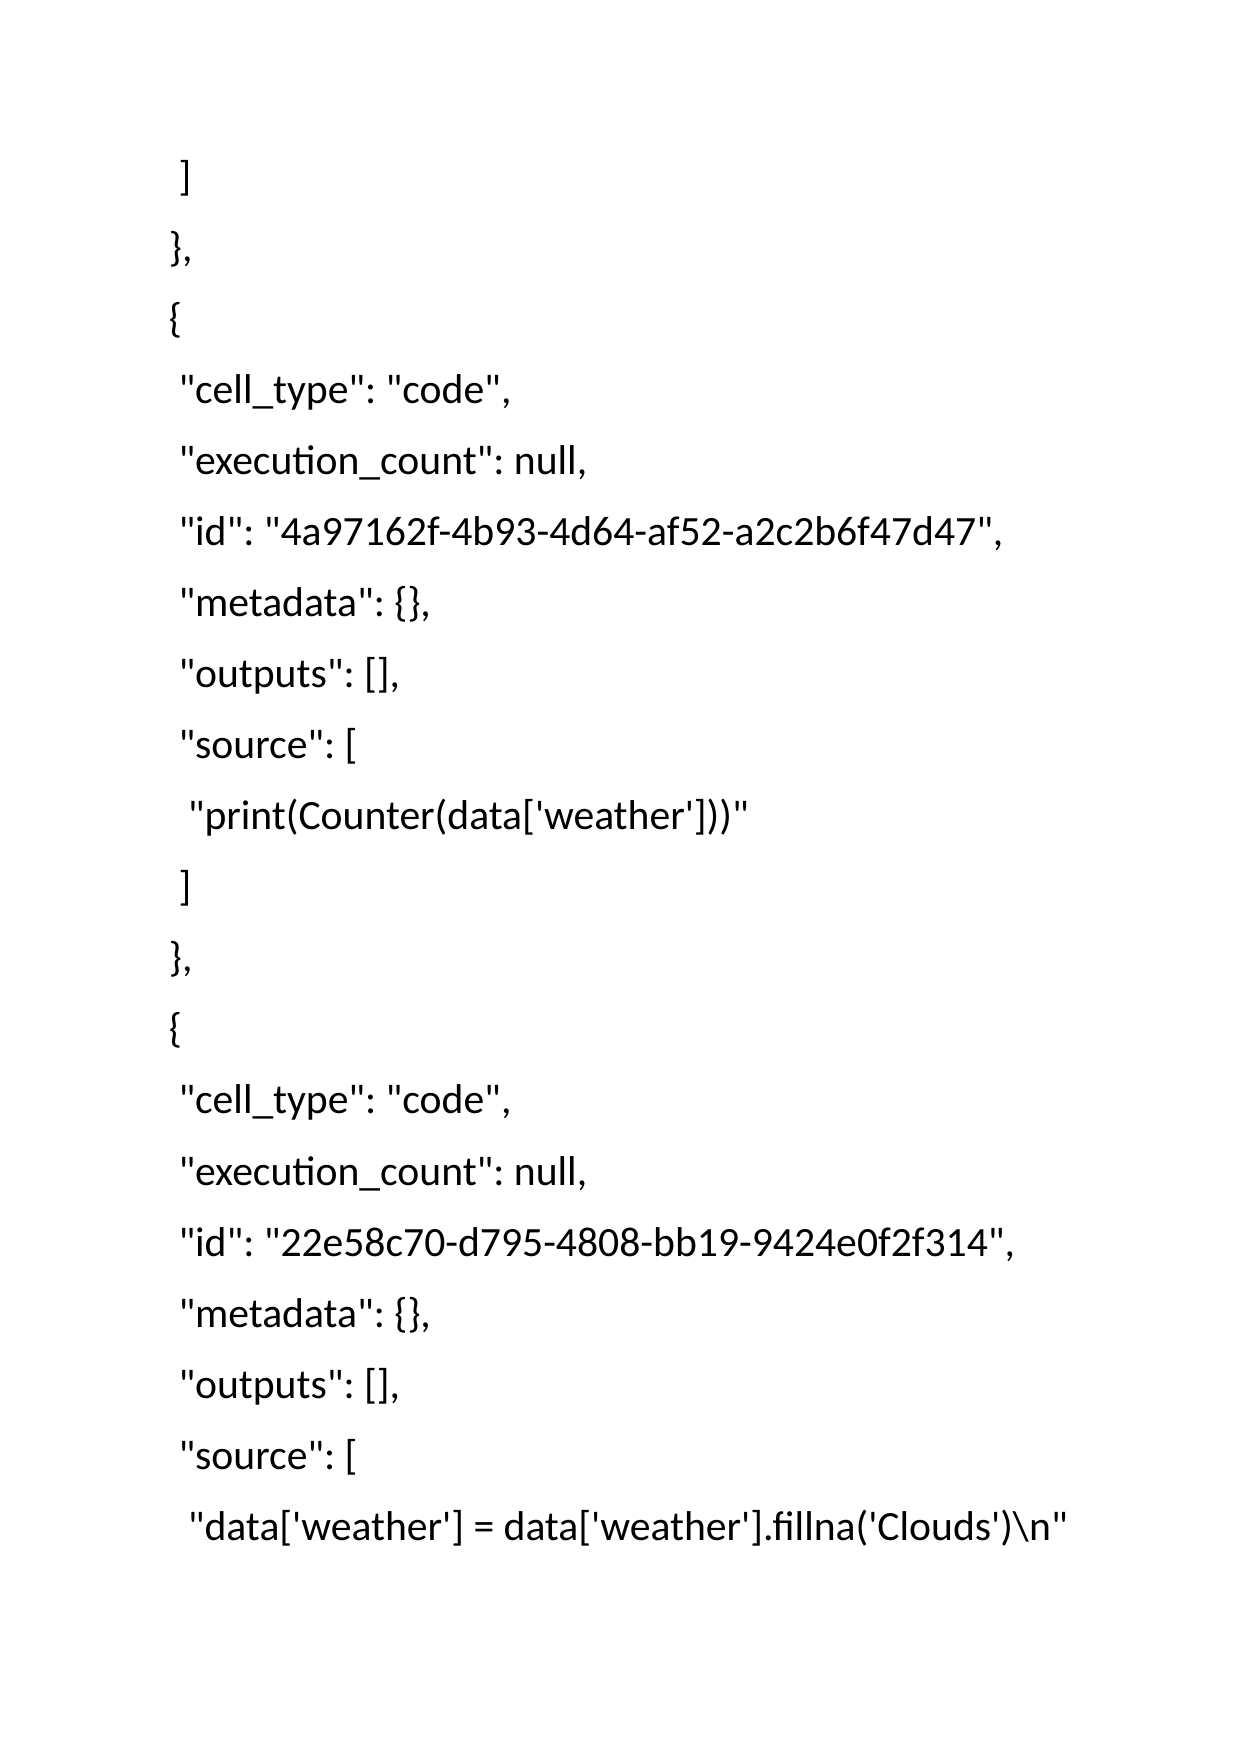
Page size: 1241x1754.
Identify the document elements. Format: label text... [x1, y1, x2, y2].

text "execution_count": null, [150, 1144, 1090, 1195]
text ] [150, 150, 1090, 201]
text ] [150, 860, 1090, 911]
text }, [150, 931, 1090, 982]
text "source": [ [150, 718, 1090, 769]
text "metadata": {}, [150, 1287, 1090, 1337]
text "outputs": [], [150, 1358, 1090, 1408]
text "outputs": [], [150, 647, 1090, 698]
text "source": [ [150, 1429, 1090, 1479]
text }, [150, 221, 1090, 272]
text "metadata": {}, [150, 576, 1090, 627]
text "execution_count": null, [150, 434, 1090, 485]
text "id": "22e58c70-d795-4808-bb19-9424e0f2f314", [150, 1216, 1090, 1266]
text "id": "4a97162f-4b93-4d64-af52-a2c2b6f47d47", [150, 505, 1090, 556]
text "cell_type": "code", [150, 363, 1090, 414]
text { [150, 1002, 1090, 1053]
text "data['weather'] = data['weather'].fillna('Clouds')\n" [150, 1500, 1090, 1551]
text "print(Counter(data['weather']))" [150, 789, 1090, 840]
text "cell_type": "code", [150, 1073, 1090, 1124]
text { [150, 292, 1090, 343]
